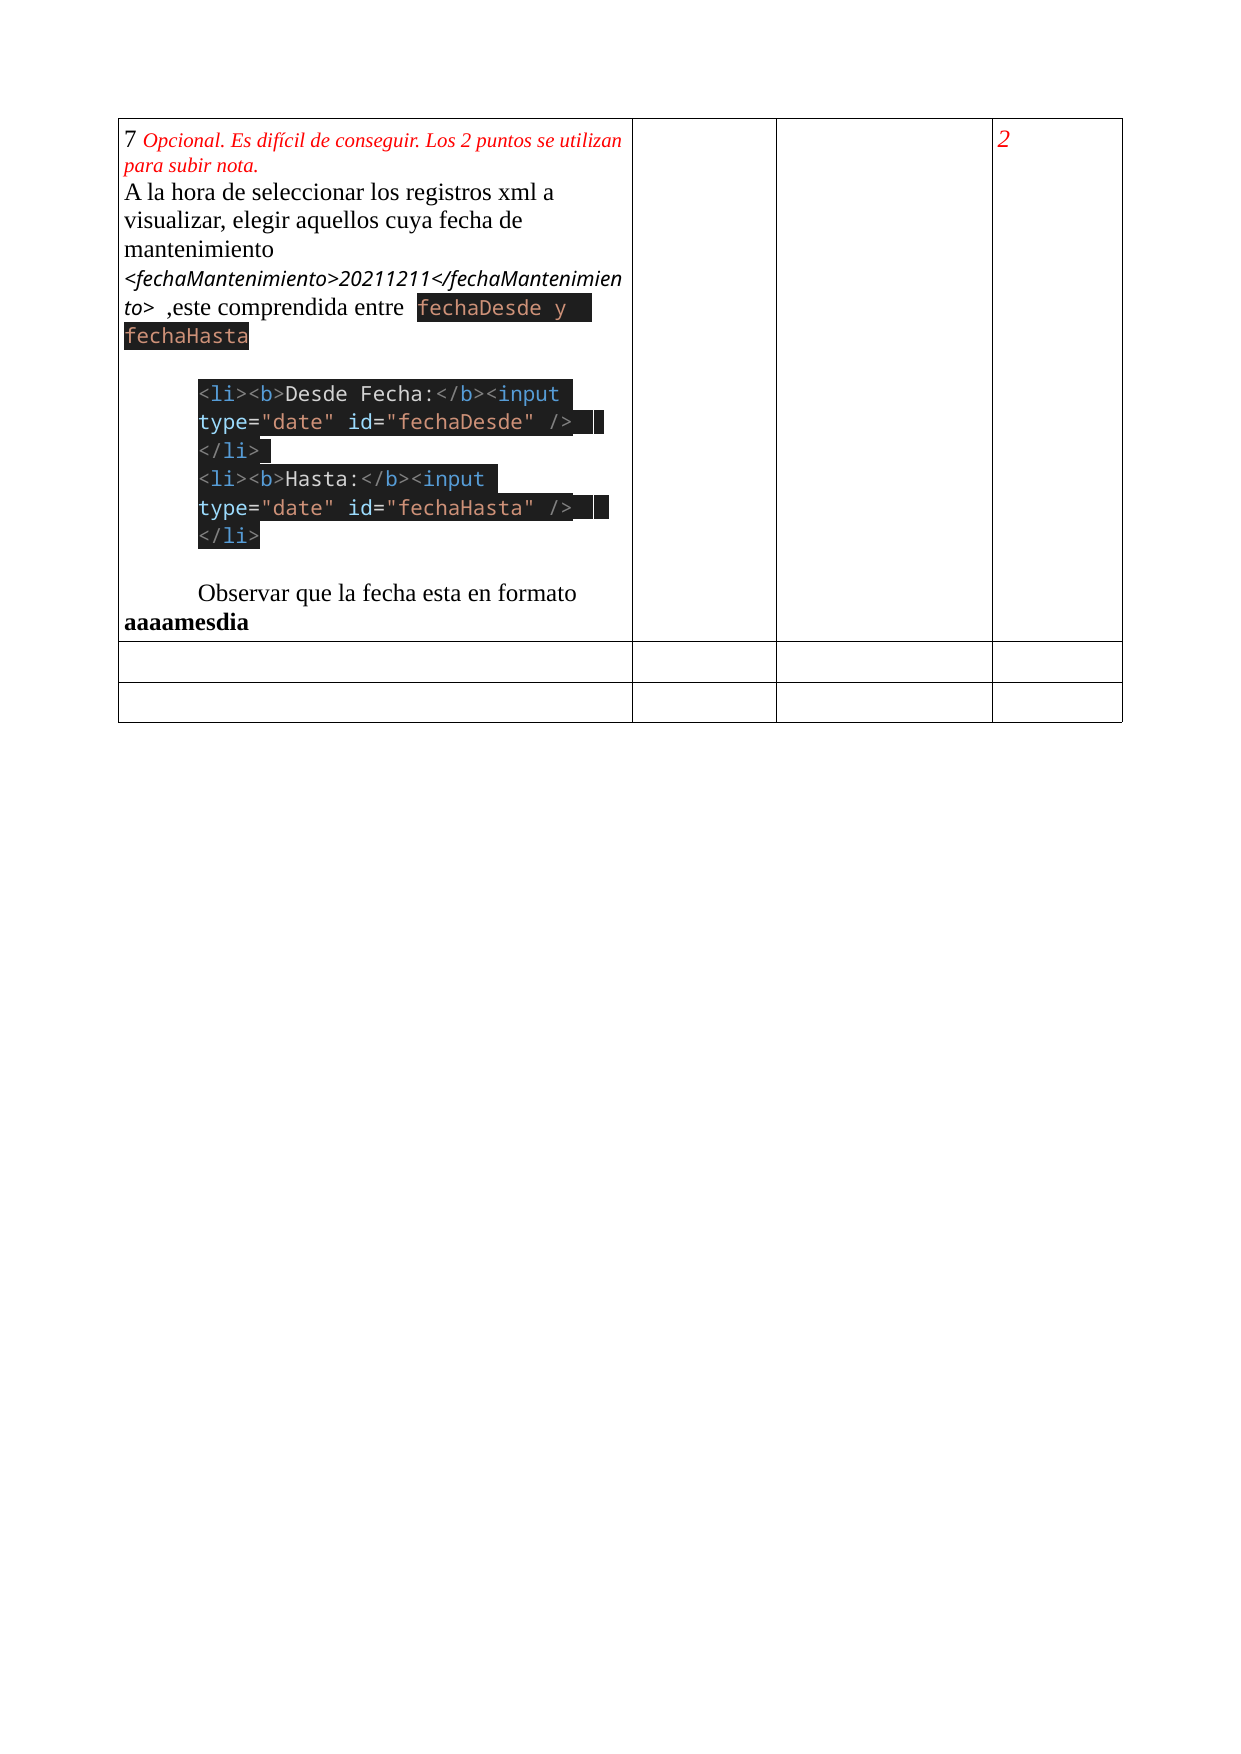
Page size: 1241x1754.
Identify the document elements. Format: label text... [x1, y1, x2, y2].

table_cell 7 Opcional. Es difícil de conseguir. Los 2 puntos se utilizan para subir nota. A la hora de seleccionar los registros xml a visualizar, elegir aquellos cuya fecha de mantenimiento <fechaMantenimiento>20211211</fechaMantenimiento> ,este comprendida entre fechaDesde y fechaHasta <li><b>Desde Fecha:</b><input type="date" id="fechaDesde" /> </li> <li><b>Hasta:</b><input type="date" id="fechaHasta" /> </li> Observar que la fecha esta en formato aaaamesdia [119, 119, 632, 641]
table_cell [993, 683, 1122, 722]
table_cell [777, 119, 992, 641]
table_cell [777, 683, 992, 722]
table_cell 2 [993, 119, 1122, 641]
table_cell [119, 642, 632, 682]
table_cell [119, 683, 632, 722]
table_cell [633, 683, 776, 722]
table_cell [777, 642, 992, 682]
table_cell [993, 642, 1122, 682]
table_cell [633, 119, 776, 641]
table_cell [633, 642, 776, 682]
